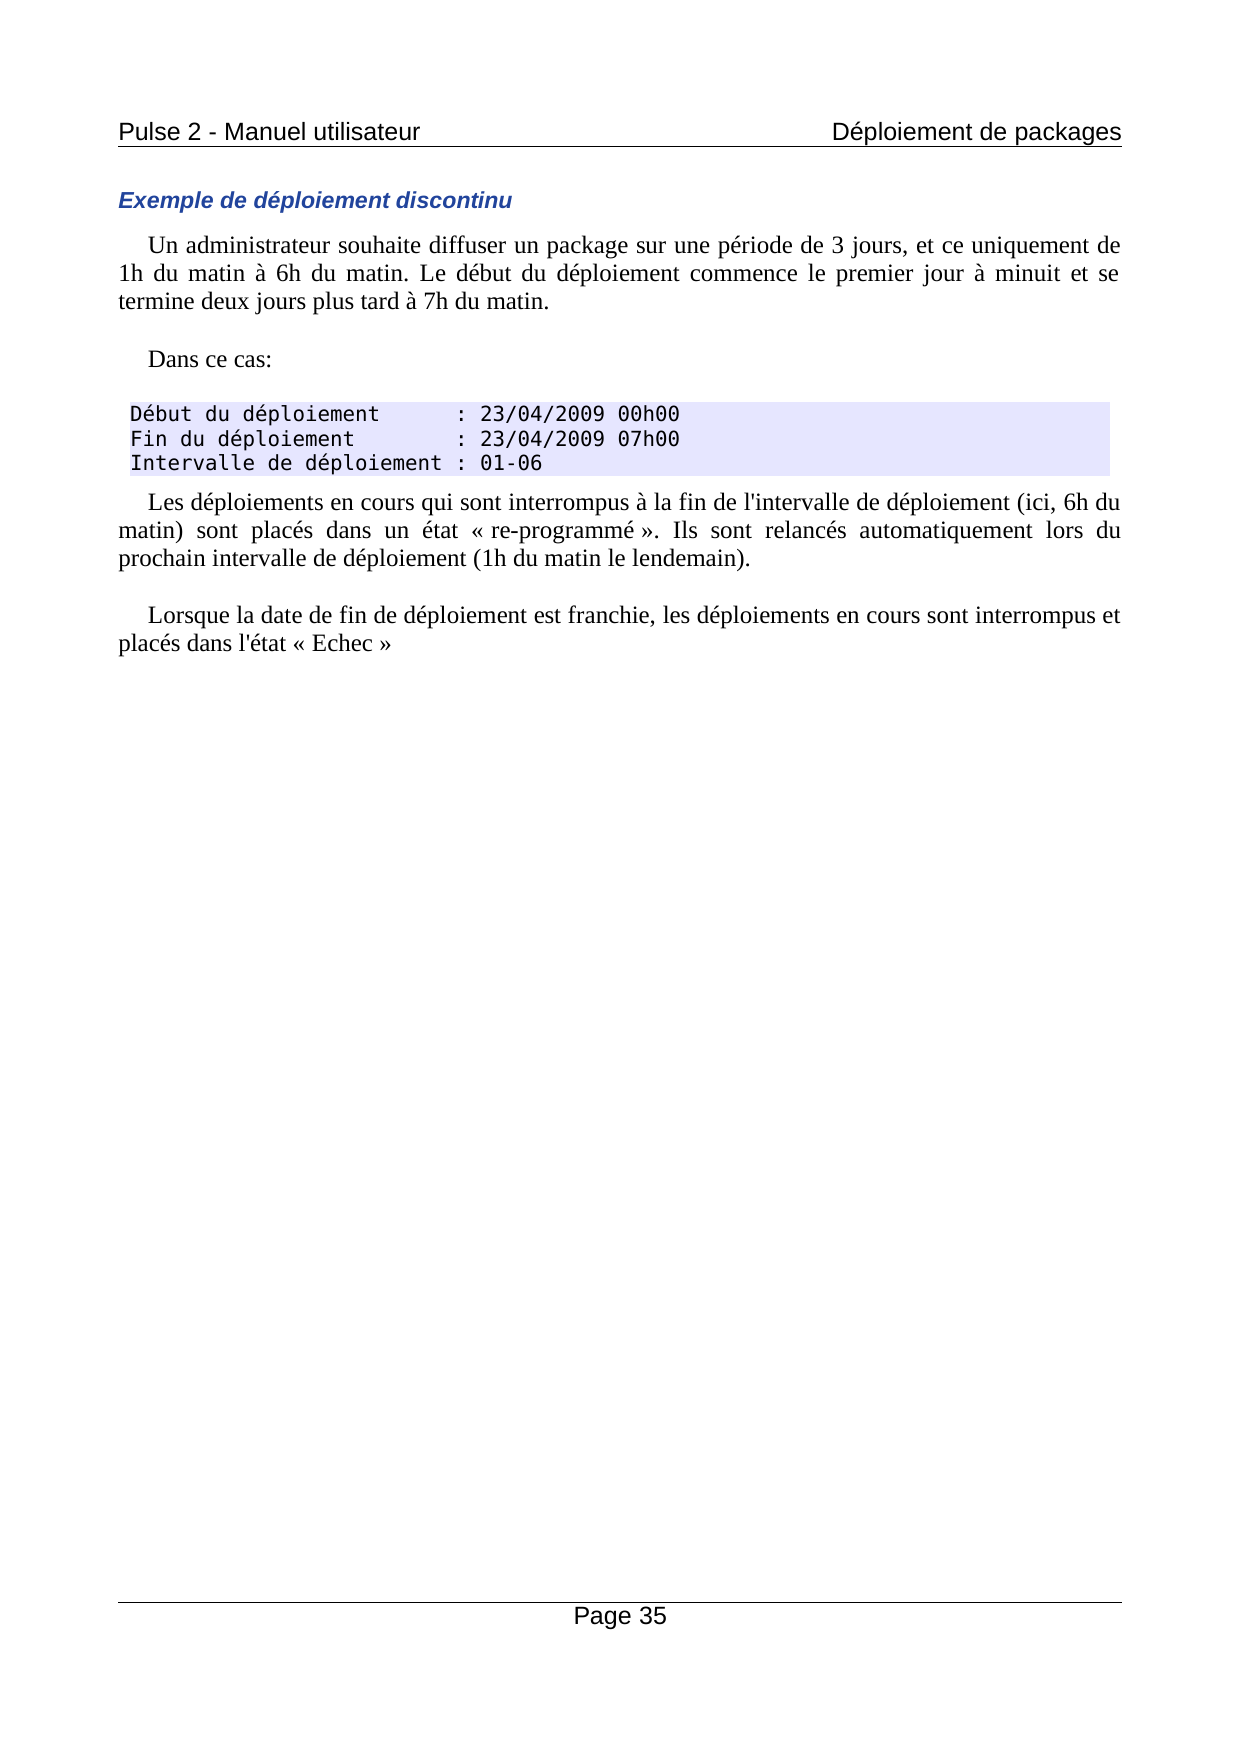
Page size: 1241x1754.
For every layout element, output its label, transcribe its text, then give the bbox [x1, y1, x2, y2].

text Dans ce cas: [118, 345, 1122, 373]
subtitle Exemple de déploiement discontinu [118, 187, 1122, 213]
text Début du déploiement : 23/04/2009 00h00 Fin du déploiement : 23/04/2009 07h00 Intervalle de déploiement : 01-06 [130, 402, 1110, 476]
text Lorsque la date de fin de déploiement est franchie, les déploiements en cours sont interrompus et placés dans l'état « Echec » [118, 601, 1122, 657]
text Un administrateur souhaite diffuser un package sur une période de 3 jours, et ce uniquement de 1h du matin à 6h du matin. Le début du déploiement commence le premier jour à minuit et se termine deux jours plus tard à 7h du matin. [118, 231, 1122, 315]
text Les déploiements en cours qui sont interrompus à la fin de l'intervalle de déploiement (ici, 6h du matin) sont placés dans un état « re-programmé ». Ils sont relancés automatiquement lors du prochain intervalle de déploiement (1h du matin le lendemain). [118, 487, 1122, 572]
